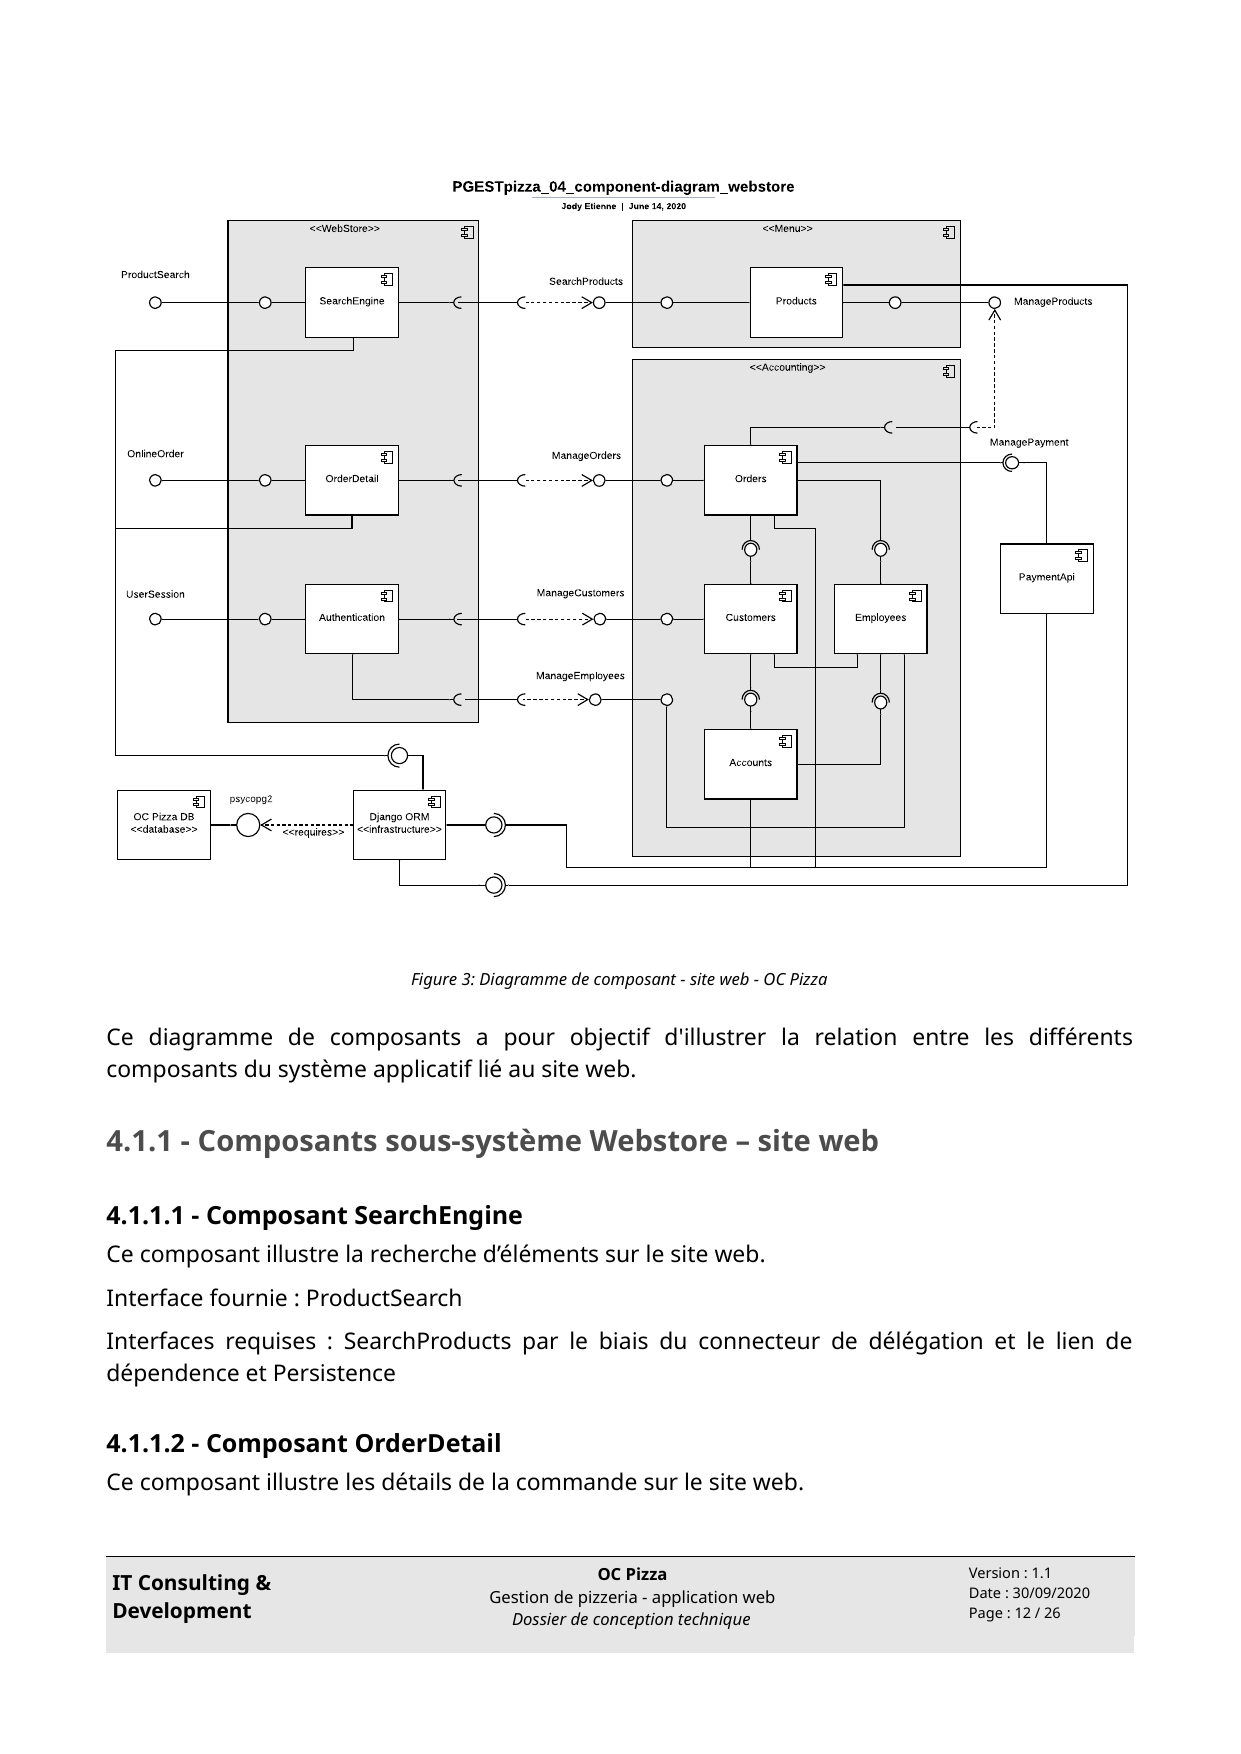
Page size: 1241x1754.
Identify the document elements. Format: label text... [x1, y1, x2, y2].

text Ce composant illustre la recherche d’éléments sur le site web. [106, 1238, 1134, 1269]
text Ce composant illustre les détails de la commande sur le site web. [106, 1466, 1134, 1497]
text Interface fournie : ProductSearch [106, 1282, 1134, 1313]
subtitle Composant SearchEngine [106, 1197, 1134, 1232]
subtitle Composant OrderDetail [106, 1425, 1134, 1459]
subtitle Composants sous-système Webstore – site web [106, 1120, 1134, 1160]
text Interfaces requises : SearchProducts par le biais du connecteur de délégation et le lien de dépendence et Persistence [106, 1325, 1134, 1388]
text Ce diagramme de composants a pour objectif d'illustrer la relation entre les différents composants du système applicatif lié au site web. [106, 1021, 1134, 1084]
text Figure 3: Diagramme de composant - site web - OC Pizza [106, 967, 1134, 990]
